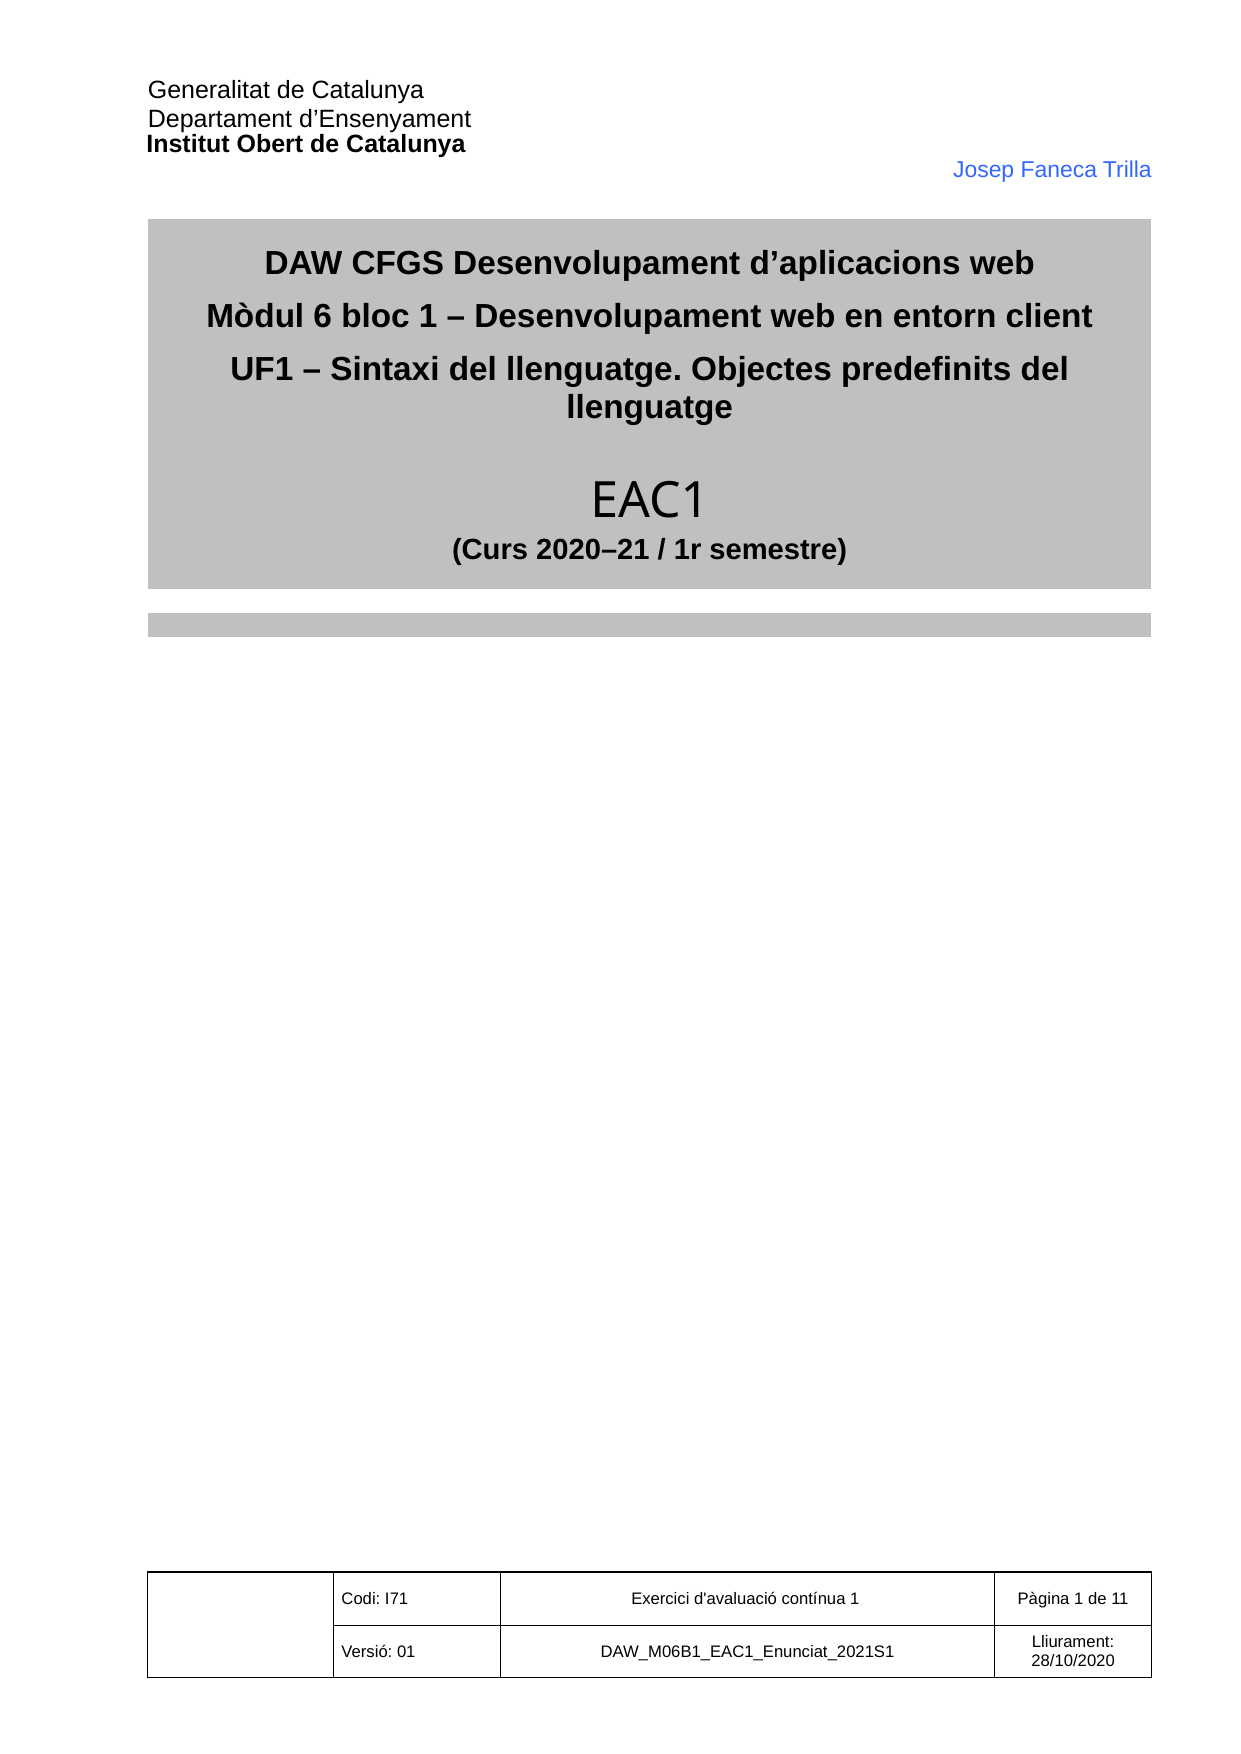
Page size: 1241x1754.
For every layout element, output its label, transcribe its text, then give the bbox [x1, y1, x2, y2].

text EAC1 [148, 464, 1151, 532]
subtitle UF1 – Sintaxi del llenguatge. Objectes predefinits del llenguatge [148, 348, 1151, 425]
text (Curs 2020–21 / 1r semestre) [148, 532, 1151, 565]
subtitle Mòdul 6 bloc 1 – Desenvolupament web en entorn client [148, 296, 1151, 334]
text DAW CFGS Desenvolupament d’aplicacions web [148, 243, 1151, 281]
